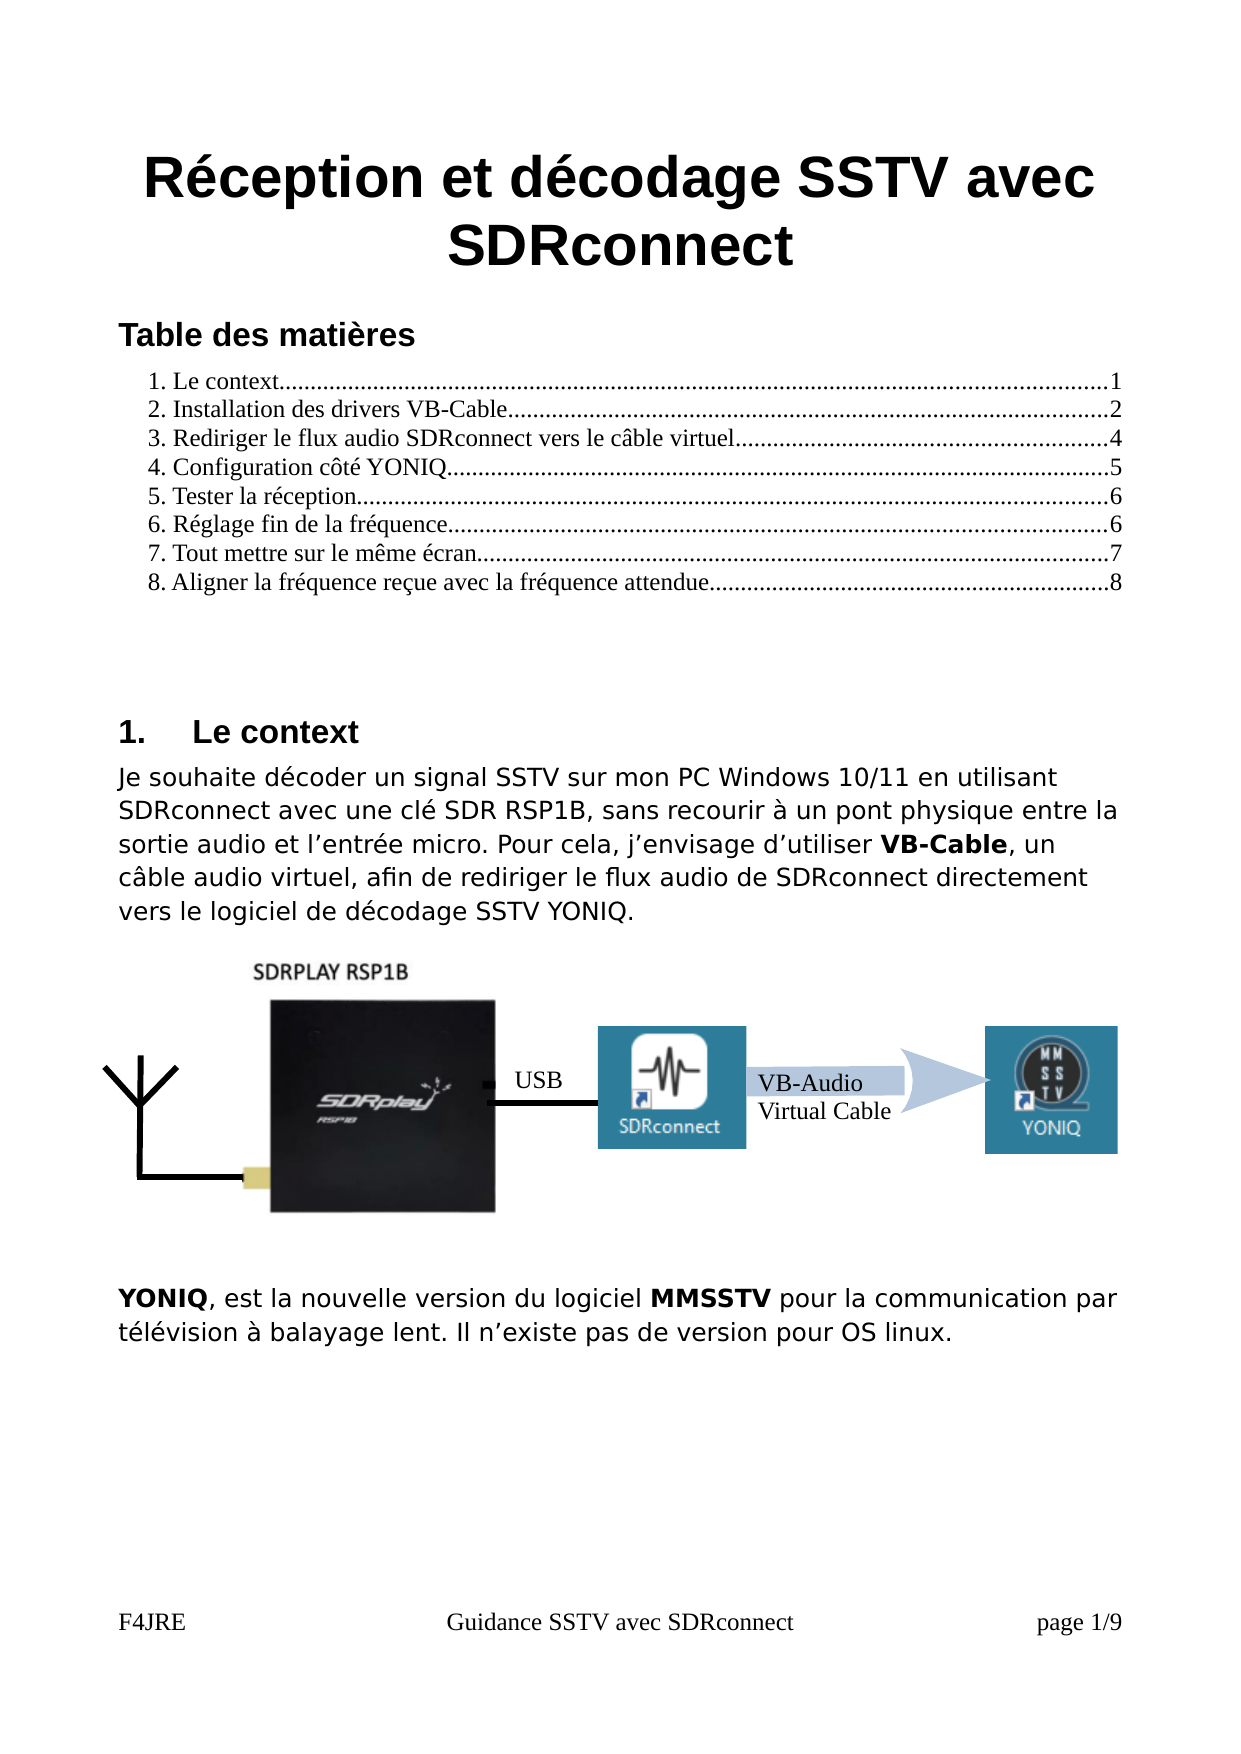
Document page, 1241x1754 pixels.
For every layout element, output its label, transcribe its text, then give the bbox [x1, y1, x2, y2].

text Je souhaite décoder un signal SSTV sur mon PC Windows 10/11 en utilisant SDRconnect avec une clé SDR RSP1B, sans recourir à un pont physique entre la sortie audio et l’entrée micro. Pour cela, j’envisage d’utiliser VB-Cable, un câble audio virtuel, afin de rediriger le flux audio de SDRconnect directement vers le logiciel de décodage SSTV YONIQ. [118, 763, 1122, 926]
picture [242, 947, 496, 1237]
picture [597, 1026, 747, 1149]
text 1. Le context 1 [148, 366, 1122, 394]
text 7. Tout mettre sur le même écran 7 [148, 538, 1122, 567]
subtitle Le context [118, 712, 1122, 750]
text 8. Aligner la fréquence reçue avec la fréquence attendue 8 [148, 567, 1122, 596]
title Réception et décodage SSTV avec SDRconnect [118, 143, 1122, 277]
text 6. Réglage fin de la fréquence 6 [148, 509, 1122, 538]
picture [985, 1026, 1118, 1154]
subtitle Table des matières [118, 315, 1122, 353]
text YONIQ, est la nouvelle version du logiciel MMSSTV pour la communication par télévision à balayage lent. Il n’existe pas de version pour OS linux. [118, 1284, 1122, 1347]
text 2. Installation des drivers VB-Cable 2 [148, 394, 1122, 423]
text 4. Configuration côté YONIQ 5 [148, 452, 1122, 481]
text 3. Rediriger le flux audio SDRconnect vers le câble virtuel 4 [148, 423, 1122, 452]
text 5. Tester la réception 6 [148, 481, 1122, 509]
